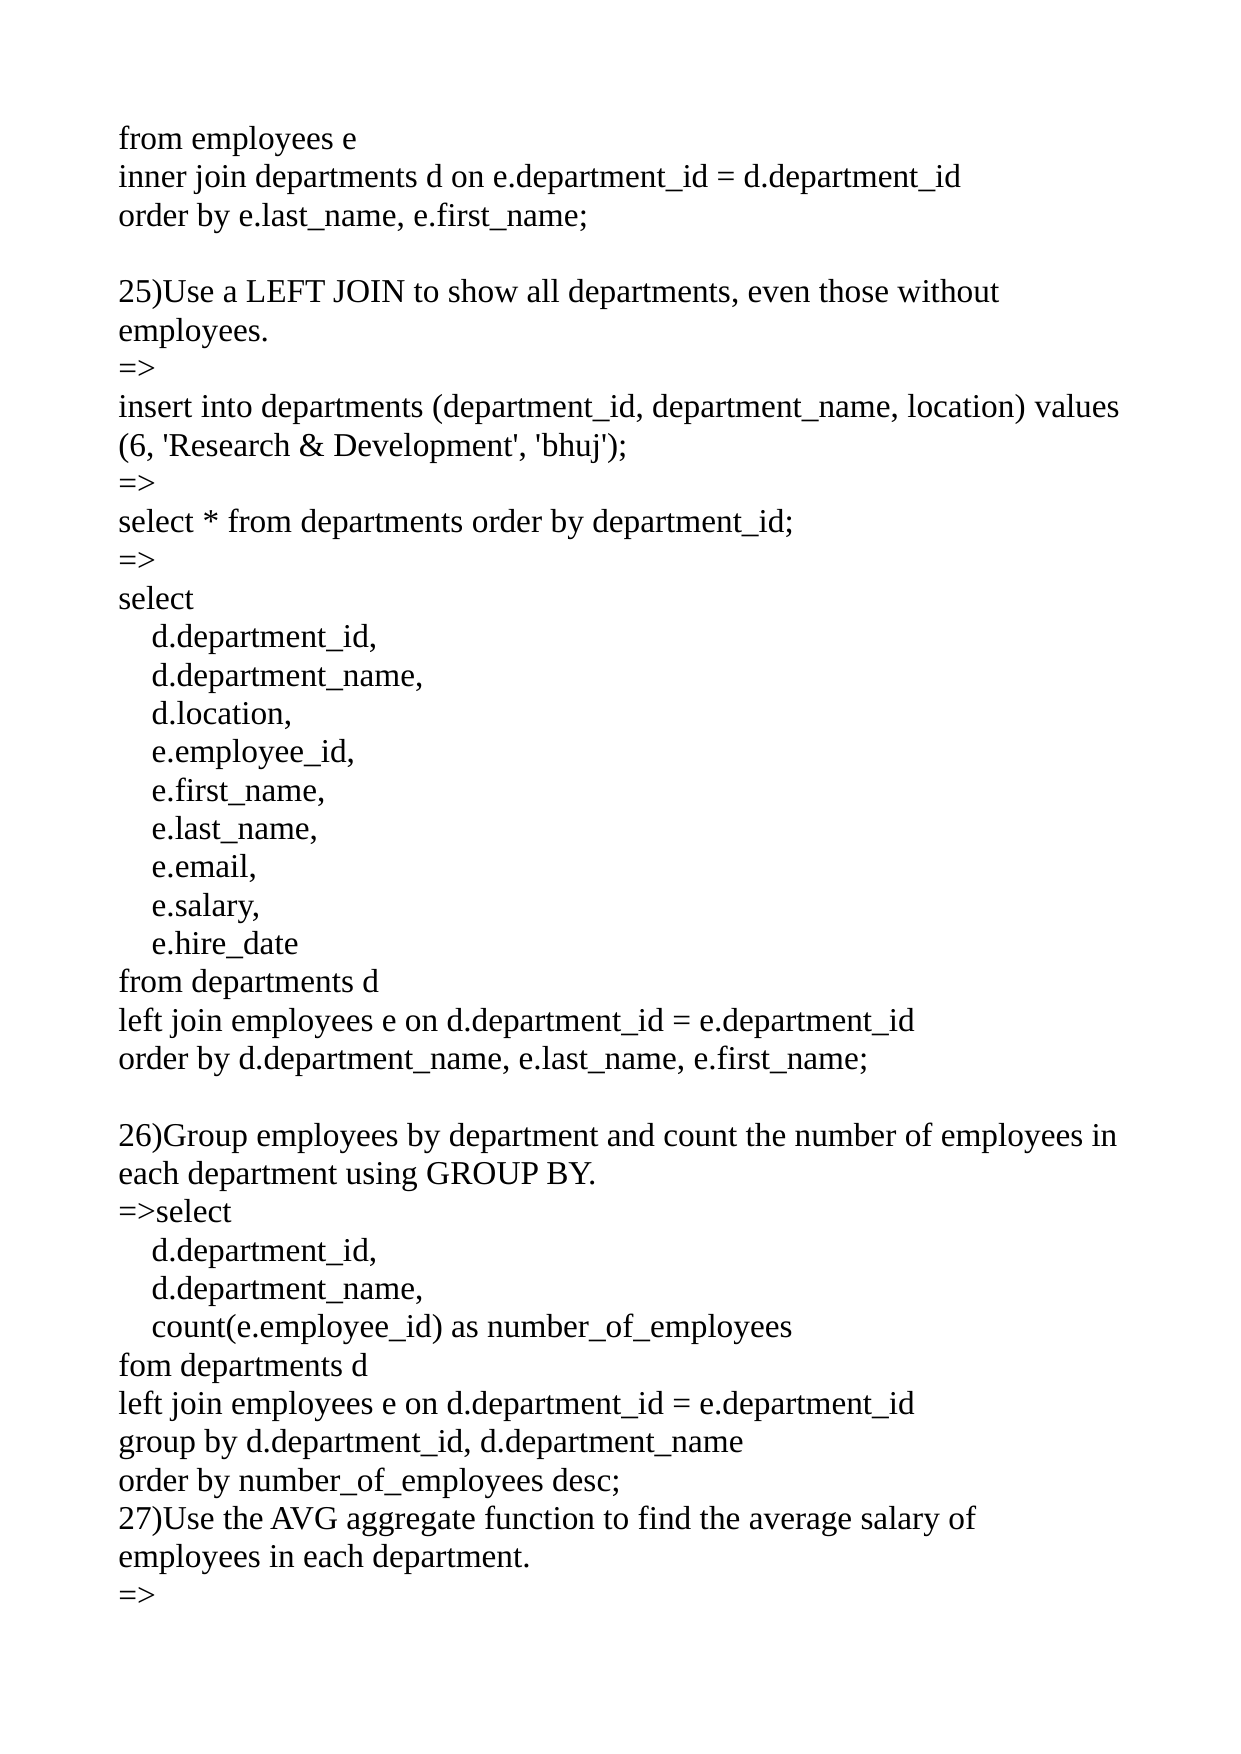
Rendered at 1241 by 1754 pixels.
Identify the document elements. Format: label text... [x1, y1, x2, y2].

text inner join departments d on e.department_id = d.department_id [118, 156, 1122, 195]
text 25)Use a LEFT JOIN to show all departments, even those without employees. [118, 271, 1122, 348]
text e.hire_date [118, 923, 1122, 961]
text 27)Use the AVG aggregate function to find the average salary of employees in each department. [118, 1498, 1122, 1575]
text d.department_name, [118, 655, 1122, 693]
text d.location, [118, 693, 1122, 731]
text group by d.department_id, d.department_name [118, 1421, 1122, 1460]
text order by d.department_name, e.last_name, e.first_name; [118, 1038, 1122, 1076]
text from departments d [118, 961, 1122, 1000]
text => [118, 348, 1122, 386]
text => [118, 540, 1122, 578]
text count(e.employee_id) as number_of_employees [118, 1306, 1122, 1345]
text => [118, 1575, 1122, 1613]
text left join employees e on d.department_id = e.department_id [118, 1383, 1122, 1421]
text left join employees e on d.department_id = e.department_id [118, 1000, 1122, 1038]
text d.department_id, [118, 1230, 1122, 1268]
text select * from departments order by department_id; [118, 501, 1122, 540]
text (6, 'Research & Development', 'bhuj'); [118, 425, 1122, 463]
text => [118, 463, 1122, 501]
text d.department_id, [118, 616, 1122, 655]
text e.last_name, [118, 808, 1122, 846]
text order by number_of_employees desc; [118, 1460, 1122, 1498]
text e.first_name, [118, 770, 1122, 808]
text e.salary, [118, 885, 1122, 923]
text fom departments d [118, 1345, 1122, 1383]
text 26)Group employees by department and count the number of employees in each department using GROUP BY. [118, 1115, 1122, 1191]
text order by e.last_name, e.first_name; [118, 195, 1122, 233]
text =>select [118, 1191, 1122, 1230]
text e.email, [118, 846, 1122, 885]
text from employees e [118, 118, 1122, 156]
text insert into departments (department_id, department_name, location) values [118, 386, 1122, 425]
text e.employee_id, [118, 731, 1122, 770]
text select [118, 578, 1122, 616]
text d.department_name, [118, 1268, 1122, 1306]
